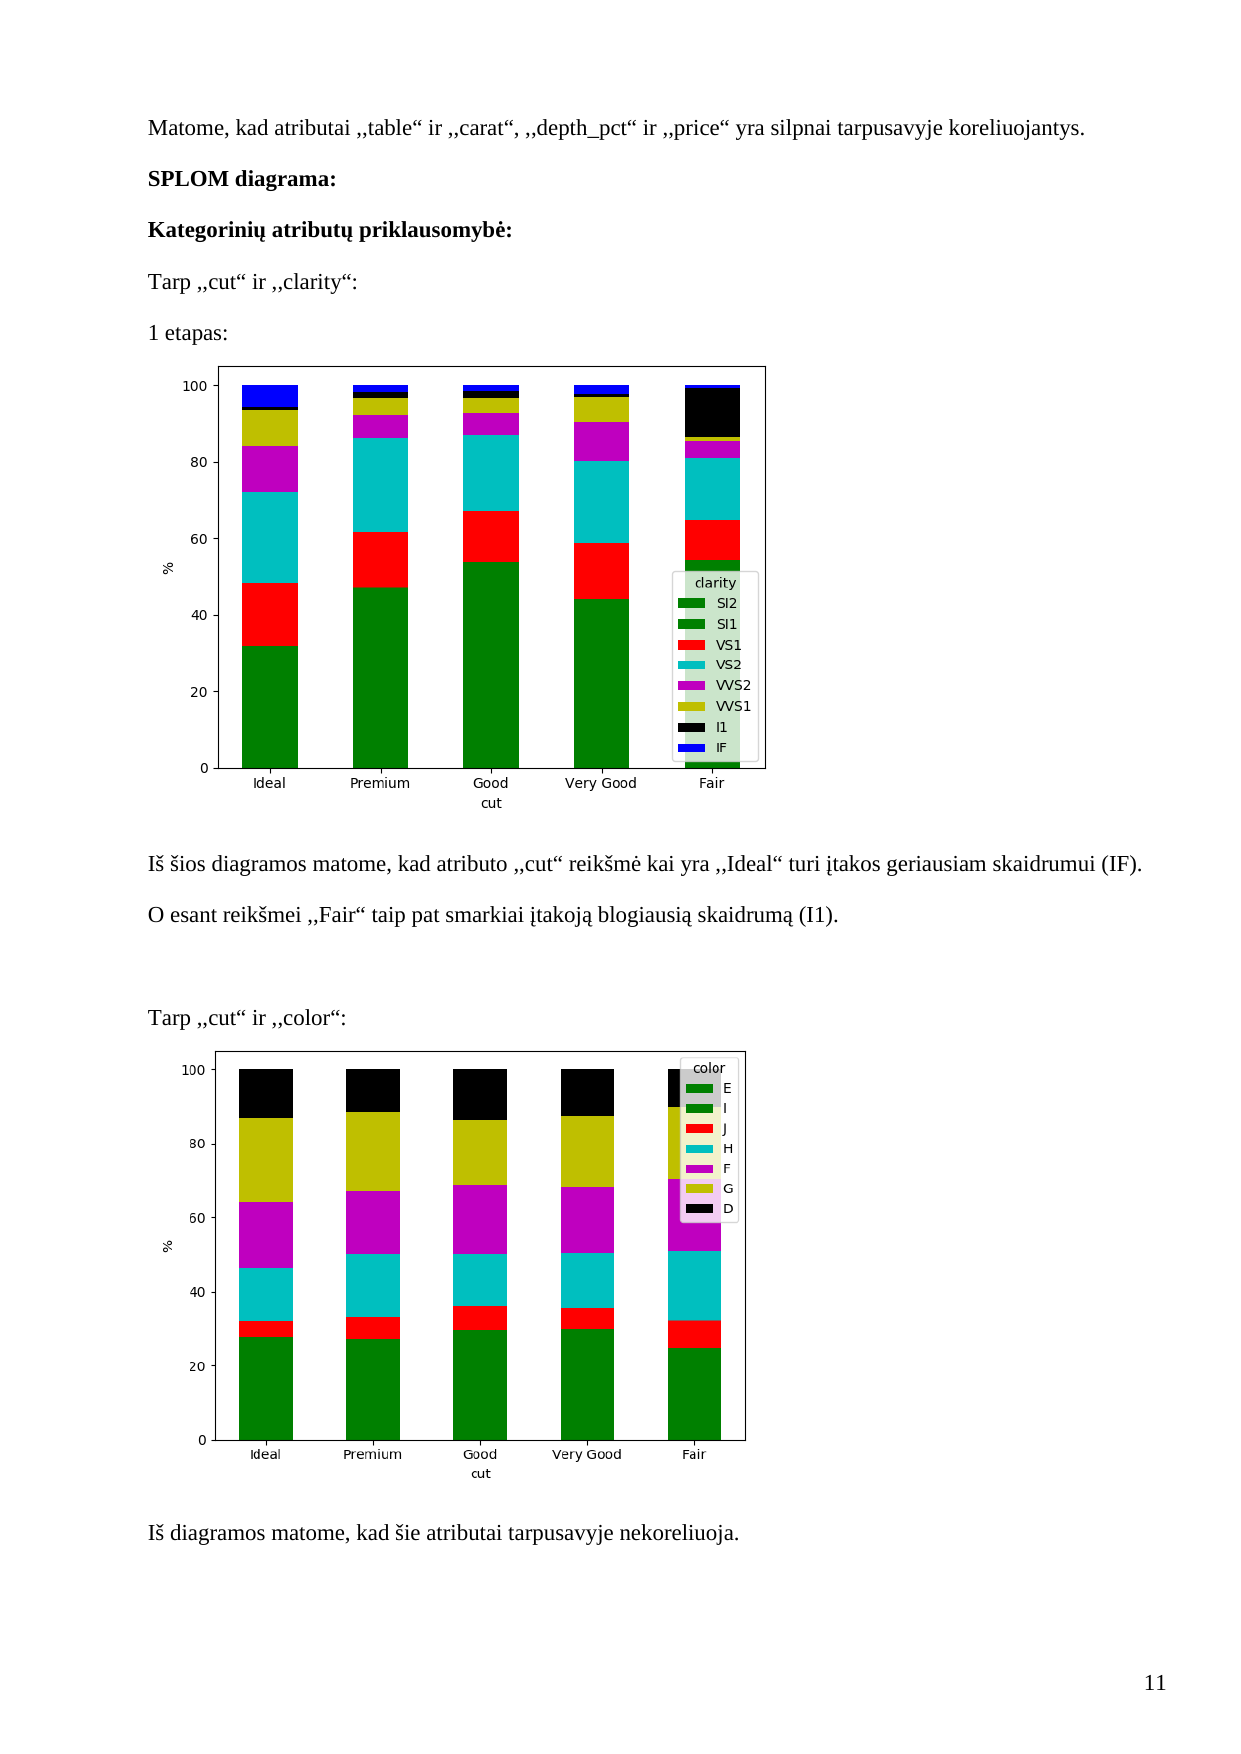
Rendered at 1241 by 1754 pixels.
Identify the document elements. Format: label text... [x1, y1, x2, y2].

picture [147, 351, 779, 825]
subtitle SPLOM diagrama: [148, 165, 1181, 191]
subtitle Tarp ,,cut“ ir ,,clarity“: [148, 268, 1181, 294]
subtitle Iš diagramos matome, kad šie atributai tarpusavyje nekoreliuoja. [148, 1055, 1181, 1546]
picture [147, 1036, 759, 1495]
subtitle Tarp ,,cut“ ir ,,color“: [148, 1004, 1181, 1030]
subtitle O esant reikšmei ,,Fair“ taip pat smarkiai įtakoją blogiausią skaidrumą (I1). [148, 901, 1181, 927]
subtitle Kategorinių atributų priklausomybė: [148, 216, 1181, 243]
subtitle Iš šios diagramos matome, kad atributo ,,cut“ reikšmė kai yra ,,Ideal“ turi įtakos geriausiam skaidrumui (IF). [148, 370, 1181, 876]
subtitle Matome, kad atributai ,,table“ ir ,,carat“, ,,depth_pct“ ir ,,price“ yra silpnai tarpusavyje koreliuojantys. [148, 114, 1181, 140]
subtitle 1 etapas: [148, 319, 1181, 345]
